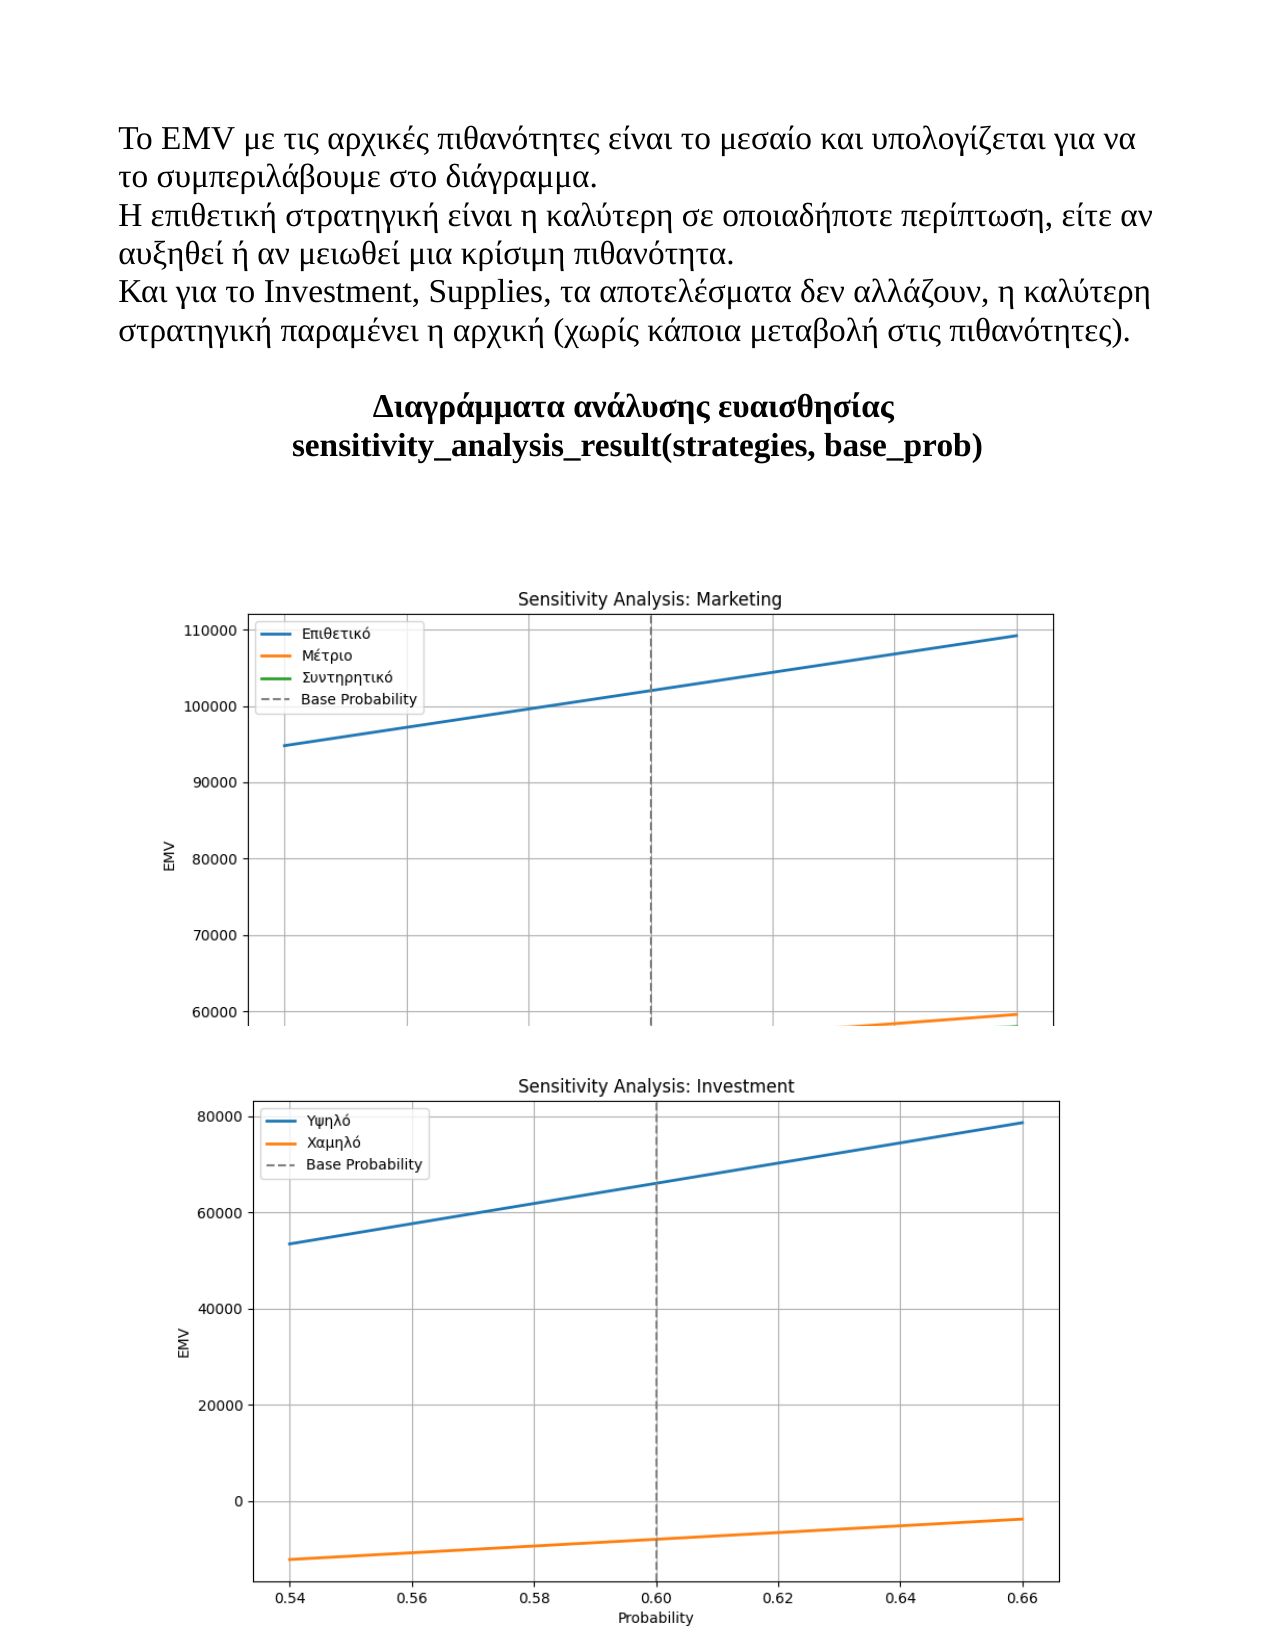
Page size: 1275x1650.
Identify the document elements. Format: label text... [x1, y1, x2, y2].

picture [118, 539, 1163, 1650]
text Διαγράμματα ανάλυσης ευαισθησίας [118, 386, 1157, 425]
text To EMV με τις αρχικές πιθανότητες είναι το μεσαίο και υπολογίζεται για να το συμπεριλάβουμε στο διάγραμμα. [118, 118, 1157, 195]
text Και για το Investment, Supplies, τα αποτελέσματα δεν αλλάζουν, η καλύτερη στρατηγική παραμένει η αρχική (χωρίς κάποια μεταβολή στις πιθανότητες). [118, 271, 1157, 348]
text sensitivity_analysis_result(strategies, base_prob) [118, 425, 1157, 463]
text Η επιθετική στρατηγική είναι η καλύτερη σε οποιαδήποτε περίπτωση, είτε αν αυξηθεί ή αν μειωθεί μια κρίσιμη πιθανότητα. [118, 195, 1157, 271]
